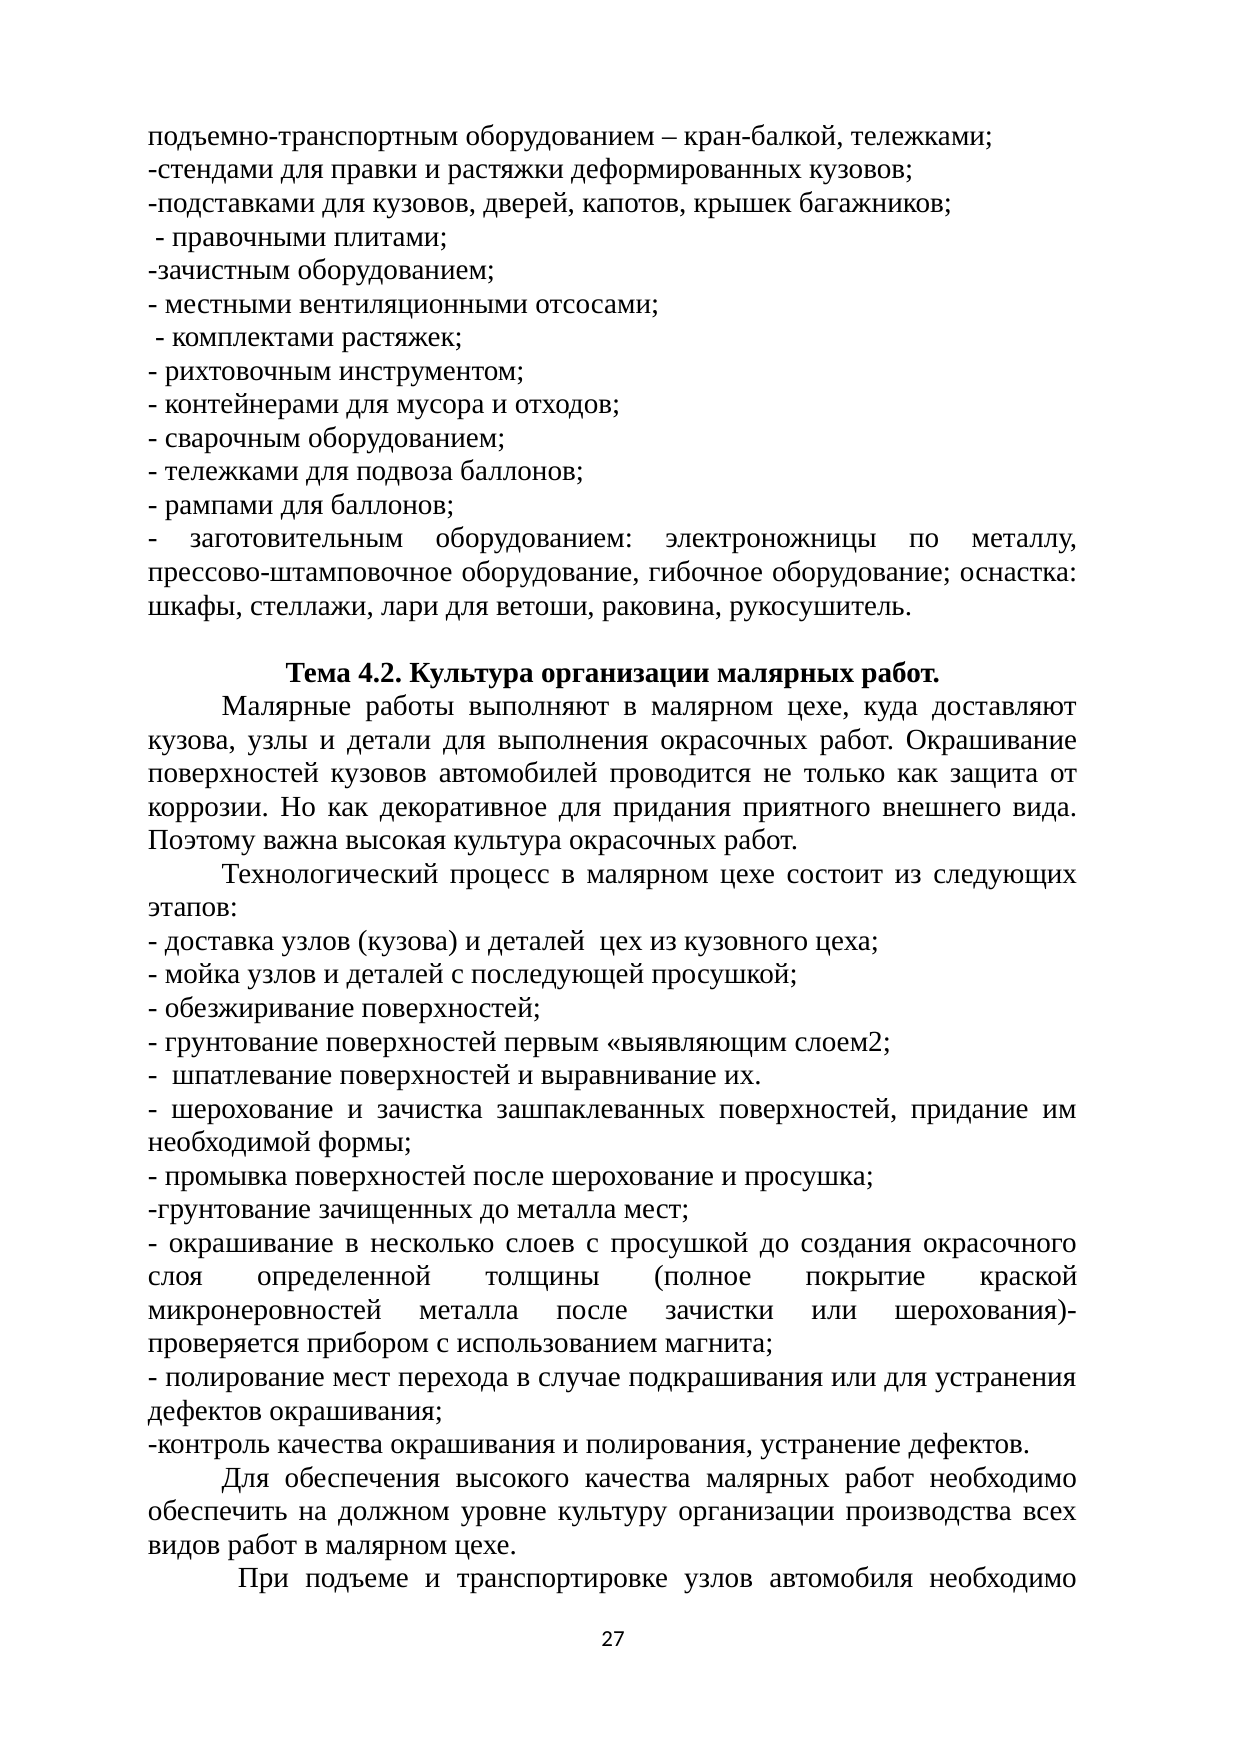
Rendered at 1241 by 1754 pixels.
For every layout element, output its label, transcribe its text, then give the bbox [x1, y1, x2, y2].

text - грунтование поверхностей первым «выявляющим слоем2; [148, 1024, 1078, 1057]
text - сварочным оборудованием; [148, 420, 1078, 453]
text -зачистным оборудованием; [148, 252, 1078, 286]
text Для обеспечения высокого качества малярных работ необходимо обеспечить на должном уровне культуру организации производства всех видов работ в малярном цехе. [148, 1460, 1078, 1560]
text - мойка узлов и деталей с последующей просушкой; [148, 957, 1078, 990]
text -грунтование зачищенных до металла мест; [148, 1191, 1078, 1225]
text - окрашивание в несколько слоев с просушкой до создания окрасочного слоя определенной толщины (полное покрытие краской микронеровностей металла после зачистки или шерохования)- проверяется прибором с использованием магнита; [148, 1225, 1078, 1359]
text - правочными плитами; [148, 219, 1078, 252]
text -контроль качества окрашивания и полирования, устранение дефектов. [148, 1426, 1078, 1460]
text - полирование мест перехода в случае подкрашивания или для устранения дефектов окрашивания; [148, 1359, 1078, 1426]
text - шерохование и зачистка зашпаклеванных поверхностей, придание им необходимой формы; [148, 1091, 1078, 1158]
text - доставка узлов (кузова) и деталей цех из кузовного цеха; [148, 923, 1078, 957]
text Технологический процесс в малярном цехе состоит из следующих этапов: [148, 856, 1078, 923]
text - контейнерами для мусора и отходов; [148, 386, 1078, 420]
text - промывка поверхностей после шерохование и просушка; [148, 1158, 1078, 1191]
text - обезжиривание поверхностей; [148, 990, 1078, 1024]
text - рампами для баллонов; [148, 487, 1078, 521]
text подъемно-транспортным оборудованием – кран-балкой, тележками; [148, 118, 1078, 152]
text - тележками для подвоза баллонов; [148, 453, 1078, 487]
text -стендами для правки и растяжки деформированных кузовов; [148, 152, 1078, 185]
text При подъеме и транспортировке узлов автомобиля необходимо [148, 1560, 1078, 1594]
text - комплектами растяжек; [148, 319, 1078, 353]
text Тема 4.2. Культура организации малярных работ. [148, 655, 1078, 688]
text - рихтовочным инструментом; [148, 353, 1078, 386]
text Малярные работы выполняют в малярном цехе, куда доставляют кузова, узлы и детали для выполнения окрасочных работ. Окрашивание поверхностей кузовов автомобилей проводится не только как защита от коррозии. Но как декоративное для придания приятного внешнего вида. Поэтому важна высокая культура окрасочных работ. [148, 688, 1078, 856]
text - местными вентиляционными отсосами; [148, 286, 1078, 319]
text -подставками для кузовов, дверей, капотов, крышек багажников; [148, 185, 1078, 219]
text - заготовительным оборудованием: электроножницы по металлу, прессово-штамповочное оборудование, гибочное оборудование; оснастка: шкафы, стеллажи, лари для ветоши, раковина, рукосушитель. [148, 521, 1078, 621]
text - шпатлевание поверхностей и выравнивание их. [148, 1057, 1078, 1091]
